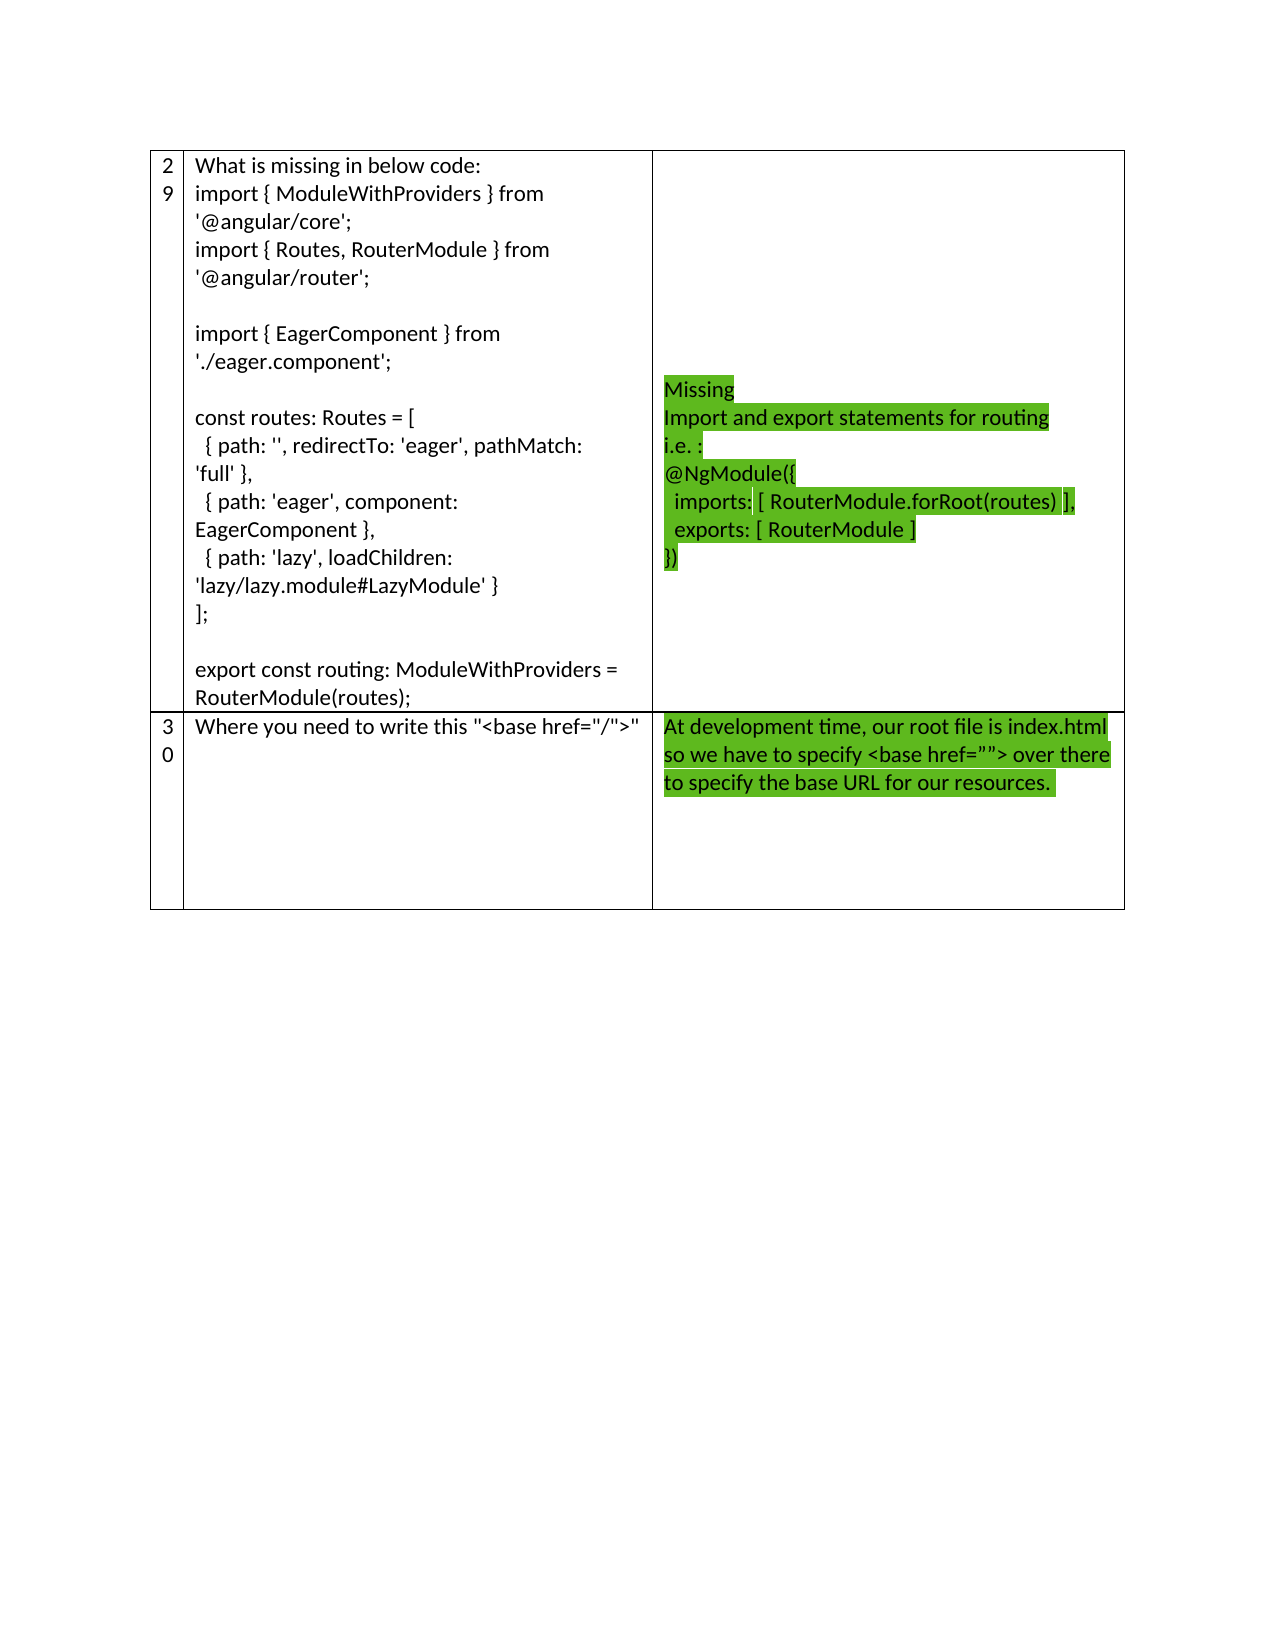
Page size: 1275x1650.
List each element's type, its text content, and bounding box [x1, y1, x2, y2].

table_cell Missing Import and export statements for routing i.e. : @NgModule({ imports: [ RouterModule.forRoot(routes) ], exports: [ RouterModule ] }) [653, 151, 1124, 711]
table_cell What is missing in below code: import { ModuleWithProviders } from '@angular/core'; import { Routes, RouterModule } from '@angular/router'; import { EagerComponent } from './eager.component'; const routes: Routes = [ { path: '', redirectTo: 'eager', pathMatch: 'full' }, { path: 'eager', component: EagerComponent }, { path: 'lazy', loadChildren: 'lazy/lazy.module#LazyModule' } ]; export const routing: ModuleWithProviders = RouterModule(routes); [184, 151, 652, 711]
table_cell At development time, our root file is index.html so we have to specify <base href=””> over there to specify the base URL for our resources. [653, 713, 1124, 909]
table_cell Where you need to write this "<base href="/">" [184, 713, 652, 909]
table_cell 29 [151, 151, 183, 711]
table_cell 30 [151, 713, 183, 909]
